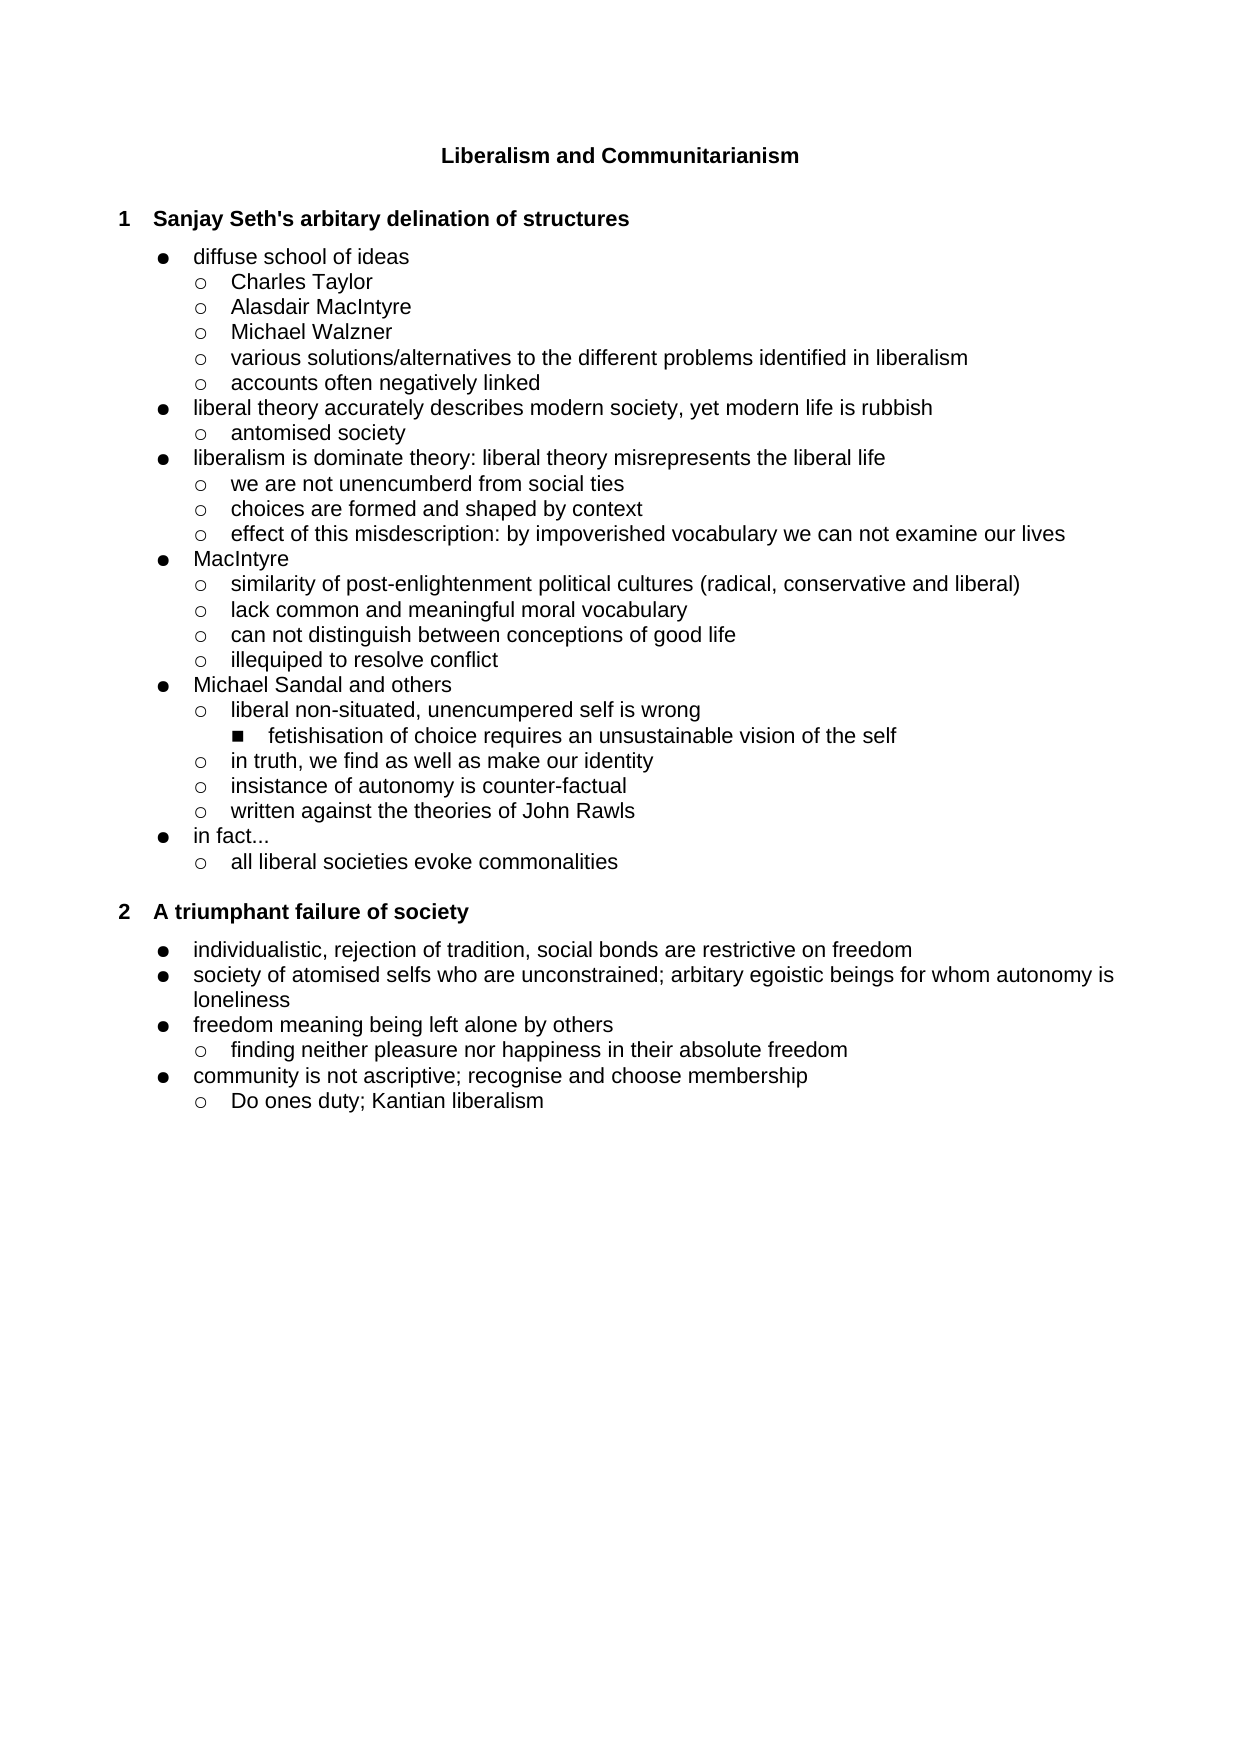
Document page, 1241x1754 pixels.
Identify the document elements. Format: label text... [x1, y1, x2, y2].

list liberal non-situated, unencumpered self is wrong [193, 697, 1122, 722]
list individualistic, rejection of tradition, social bonds are restrictive on freedom [156, 936, 1122, 962]
list written against the theories of John Rawls [193, 798, 1122, 823]
list community is not ascriptive; recognise and choose membership [156, 1062, 1122, 1088]
list Michael Walzner [193, 319, 1122, 344]
list illequiped to resolve conflict [193, 647, 1122, 672]
list various solutions/alternatives to the different problems identified in liberalism [193, 344, 1122, 369]
list MacIntyre [156, 546, 1122, 571]
list liberal theory accurately describes modern society, yet modern life is rubbish [156, 395, 1122, 420]
list antomised society [193, 420, 1122, 445]
list Charles Taylor [193, 269, 1122, 294]
list we are not unencumberd from social ties [193, 470, 1122, 496]
list all liberal societies evoke commonalities [193, 848, 1122, 874]
title Liberalism and Communitarianism [118, 143, 1122, 168]
list Alasdair MacIntyre [193, 294, 1122, 319]
list Michael Sandal and others [156, 672, 1122, 697]
subtitle A triumphant failure of society [118, 899, 1122, 924]
list lack common and meaningful moral vocabulary [193, 596, 1122, 622]
list effect of this misdescription: by impoverished vocabulary we can not examine our lives [193, 521, 1122, 546]
list freedom meaning being left alone by others [156, 1012, 1122, 1037]
subtitle Sanjay Seth's arbitary delination of structures [118, 206, 1122, 231]
list society of atomised selfs who are unconstrained; arbitary egoistic beings for whom autonomy is loneliness [156, 962, 1122, 1012]
list accounts often negatively linked [193, 369, 1122, 395]
list in truth, we find as well as make our identity [193, 748, 1122, 773]
list diffuse school of ideas [156, 243, 1122, 269]
list liberalism is dominate theory: liberal theory misrepresents the liberal life [156, 445, 1122, 470]
list fetishisation of choice requires an unsustainable vision of the self [231, 722, 1122, 748]
list insistance of autonomy is counter-factual [193, 773, 1122, 798]
list Do ones duty; Kantian liberalism [193, 1088, 1122, 1113]
list can not distinguish between conceptions of good life [193, 622, 1122, 647]
list similarity of post-enlightenment political cultures (radical, conservative and liberal) [193, 571, 1122, 596]
list finding neither pleasure nor happiness in their absolute freedom [193, 1037, 1122, 1062]
list choices are formed and shaped by context [193, 496, 1122, 521]
list in fact... [156, 823, 1122, 848]
